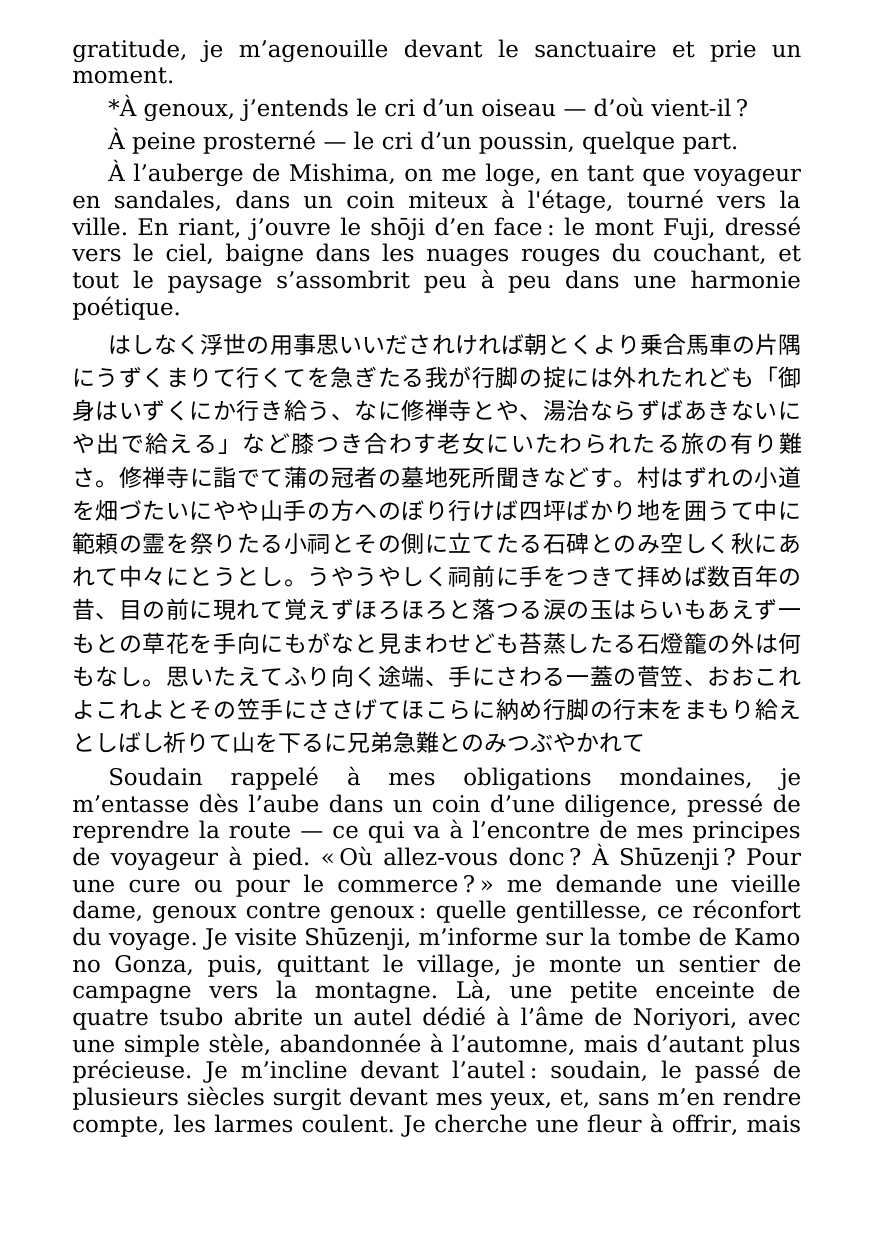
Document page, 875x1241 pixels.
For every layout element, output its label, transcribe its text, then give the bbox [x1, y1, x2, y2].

text Soudain rappelé à mes obligations mondaines, je m’entasse dès l’aube dans un coin d’une diligence, pressé de reprendre la route — ce qui va à l’encontre de mes principes de voyageur à pied. « Où allez-vous donc ? À Shūzenji ? Pour une cure ou pour le commerce ? » me demande une vieille dame, genoux contre genoux : quelle gentillesse, ce réconfort du voyage. Je visite Shūzenji, m’informe sur la tombe de Kamo no Gonza, puis, quittant le village, je monte un sentier de campagne vers la montagne. Là, une petite enceinte de quatre tsubo abrite un autel dédié à l’âme de Noriyori, avec une simple stèle, abandonnée à l’automne, mais d’autant plus précieuse. Je m’incline devant l’autel : soudain, le passé de plusieurs siècles surgit devant mes yeux, et, sans m’en rendre compte, les larmes coulent. Je cherche une fleur à offrir, mais [72, 764, 802, 1138]
text À l’auberge de Mishima, on me loge, en tant que voyageur en sandales, dans un coin miteux à l'étage, tourné vers la ville. En riant, j’ouvre le shōji d’en face : le mont Fuji, dressé vers le ciel, baigne dans les nuages rouges du couchant, et tout le paysage s’assombrit peu à peu dans une harmonie poétique. [72, 161, 802, 321]
text はしなく浮世の用事思いいだされければ朝とくより乗合馬車の片隅にうずくまりて行くてを急ぎたる我が行脚の掟には外れたれども「御身はいずくにか行き給う、なに修禅寺とや、湯治ならずばあきないにや出で給える」など膝つき合わす老女にいたわられたる旅の有り難さ。修禅寺に詣でて蒲の冠者の墓地死所聞きなどす。村はずれの小道を畑づたいにやや山手の方へのぼり行けば四坪ばかり地を囲うて中に範頼の霊を祭りたる小祠とその側に立てたる石碑とのみ空しく秋にあれて中々にとうとし。うやうやしく祠前に手をつきて拝めば数百年の昔、目の前に現れて覚えずほろほろと落つる涙の玉はらいもあえず一もとの草花を手向にもがなと見まわせども苔蒸したる石燈籠の外は何もなし。思いたえてふり向く途端、手にさわる一蓋の菅笠、おおこれよこれよとその笠手にささげてほこらに納め行脚の行末をまもり給えとしばし祈りて山を下るに兄弟急難とのみつぶやかれて [72, 326, 802, 758]
text gratitude, je m’agenouille devant le sanctuaire et prie un moment. [72, 36, 802, 89]
text *À genoux, j’entends le cri d’un oiseau — d’où vient-il ? [72, 95, 802, 122]
text À peine prosterné — le cri d’un poussin, quelque part. [72, 128, 802, 154]
